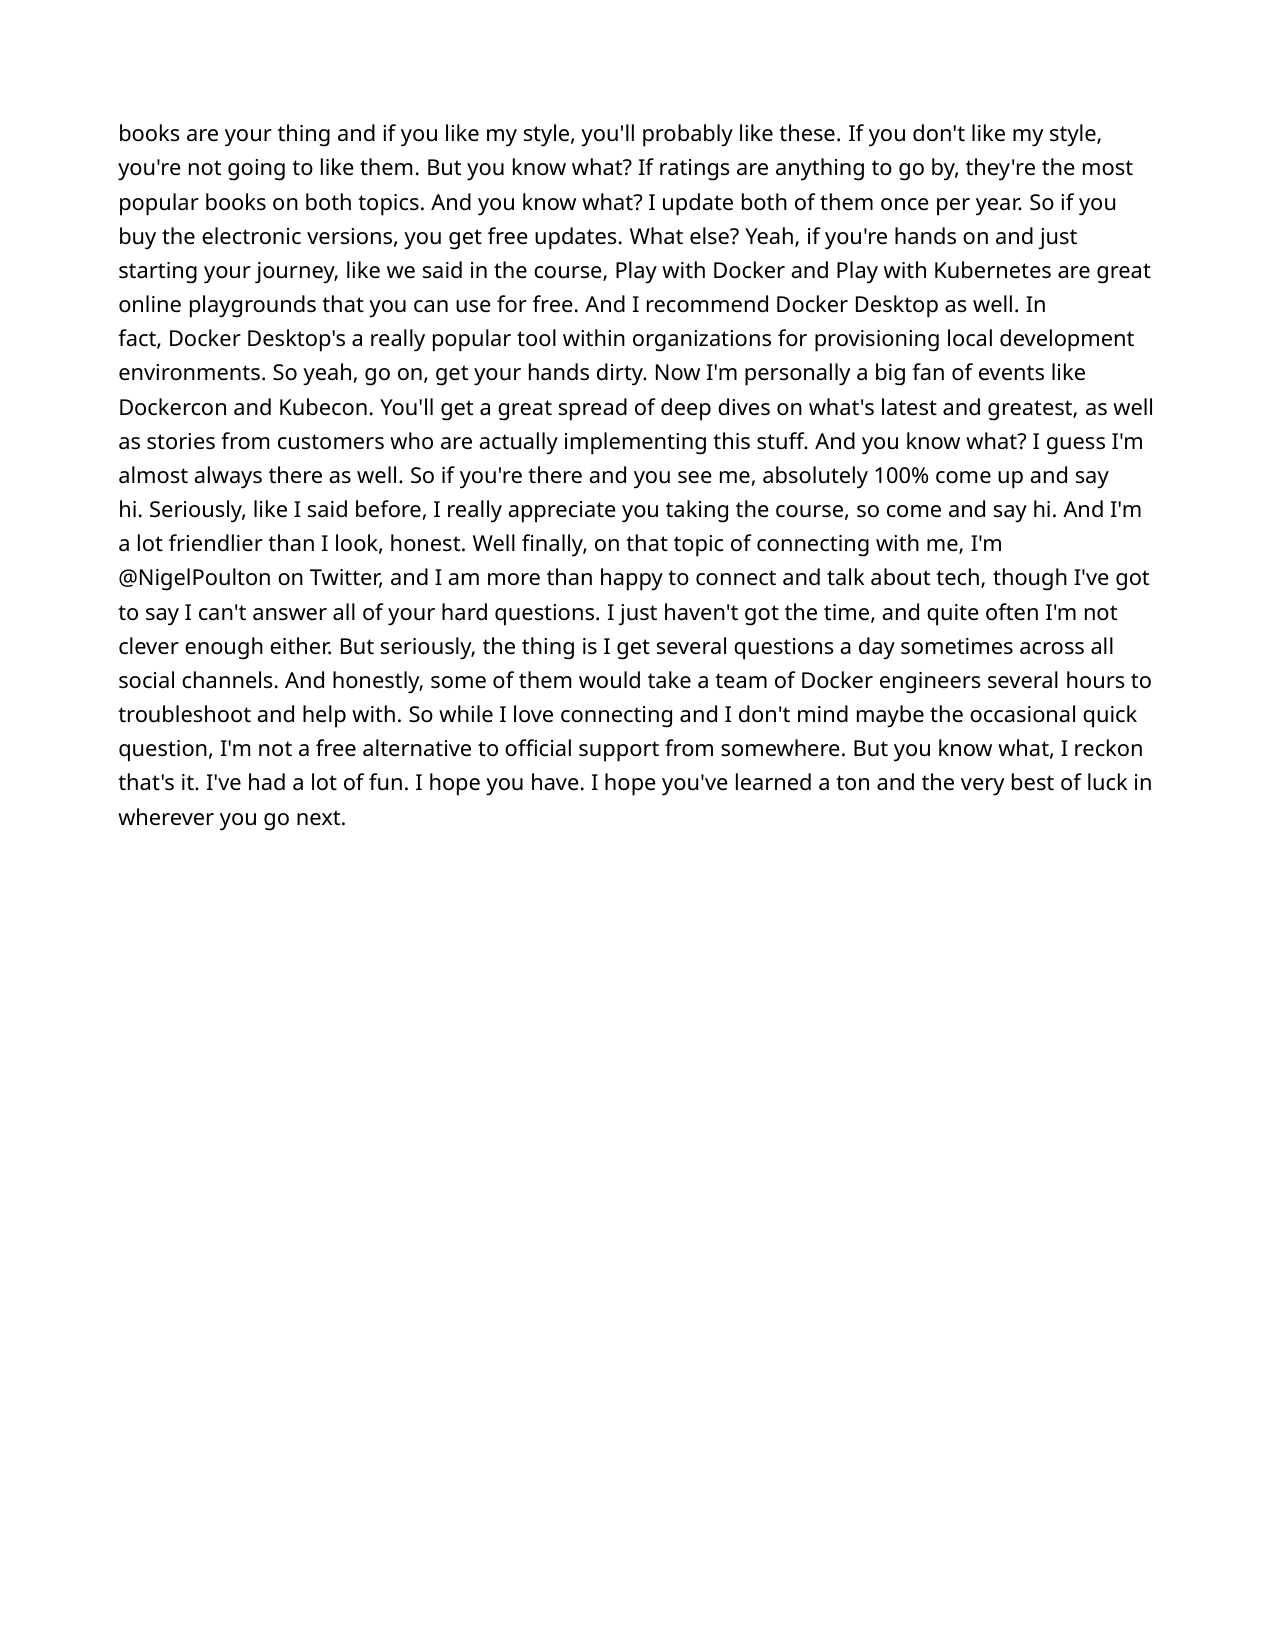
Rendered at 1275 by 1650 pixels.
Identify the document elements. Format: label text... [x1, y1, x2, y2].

text books are your thing and if you like my style, you'll probably like these. If you don't like my style, you're not going to like them. But you know what? If ratings are anything to go by, they're the most popular books on both topics. And you know what? I update both of them once per year. So if you buy the electronic versions, you get free updates. What else? Yeah, if you're hands on and just starting your journey, like we said in the course, Play with Docker and Play with Kubernetes are great online playgrounds that you can use for free. And I recommend Docker Desktop as well. In fact, Docker Desktop's a really popular tool within organizations for provisioning local development environments. So yeah, go on, get your hands dirty. Now I'm personally a big fan of events like Dockercon and Kubecon. You'll get a great spread of deep dives on what's latest and greatest, as well as stories from customers who are actually implementing this stuff. And you know what? I guess I'm almost always there as well. So if you're there and you see me, absolutely 100% come up and say hi. Seriously, like I said before, I really appreciate you taking the course, so come and say hi. And I'm a lot friendlier than I look, honest. Well finally, on that topic of connecting with me, I'm @NigelPoulton on Twitter, and I am more than happy to connect and talk about tech, though I've got to say I can't answer all of your hard questions. I just haven't got the time, and quite often I'm not clever enough either. But seriously, the thing is I get several questions a day sometimes across all social channels. And honestly, some of them would take a team of Docker engineers several hours to troubleshoot and help with. So while I love connecting and I don't mind maybe the occasional quick question, I'm not a free alternative to official support from somewhere. But you know what, I reckon that's it. I've had a lot of fun. I hope you have. I hope you've learned a ton and the very best of luck in wherever you go next. [118, 118, 1157, 831]
